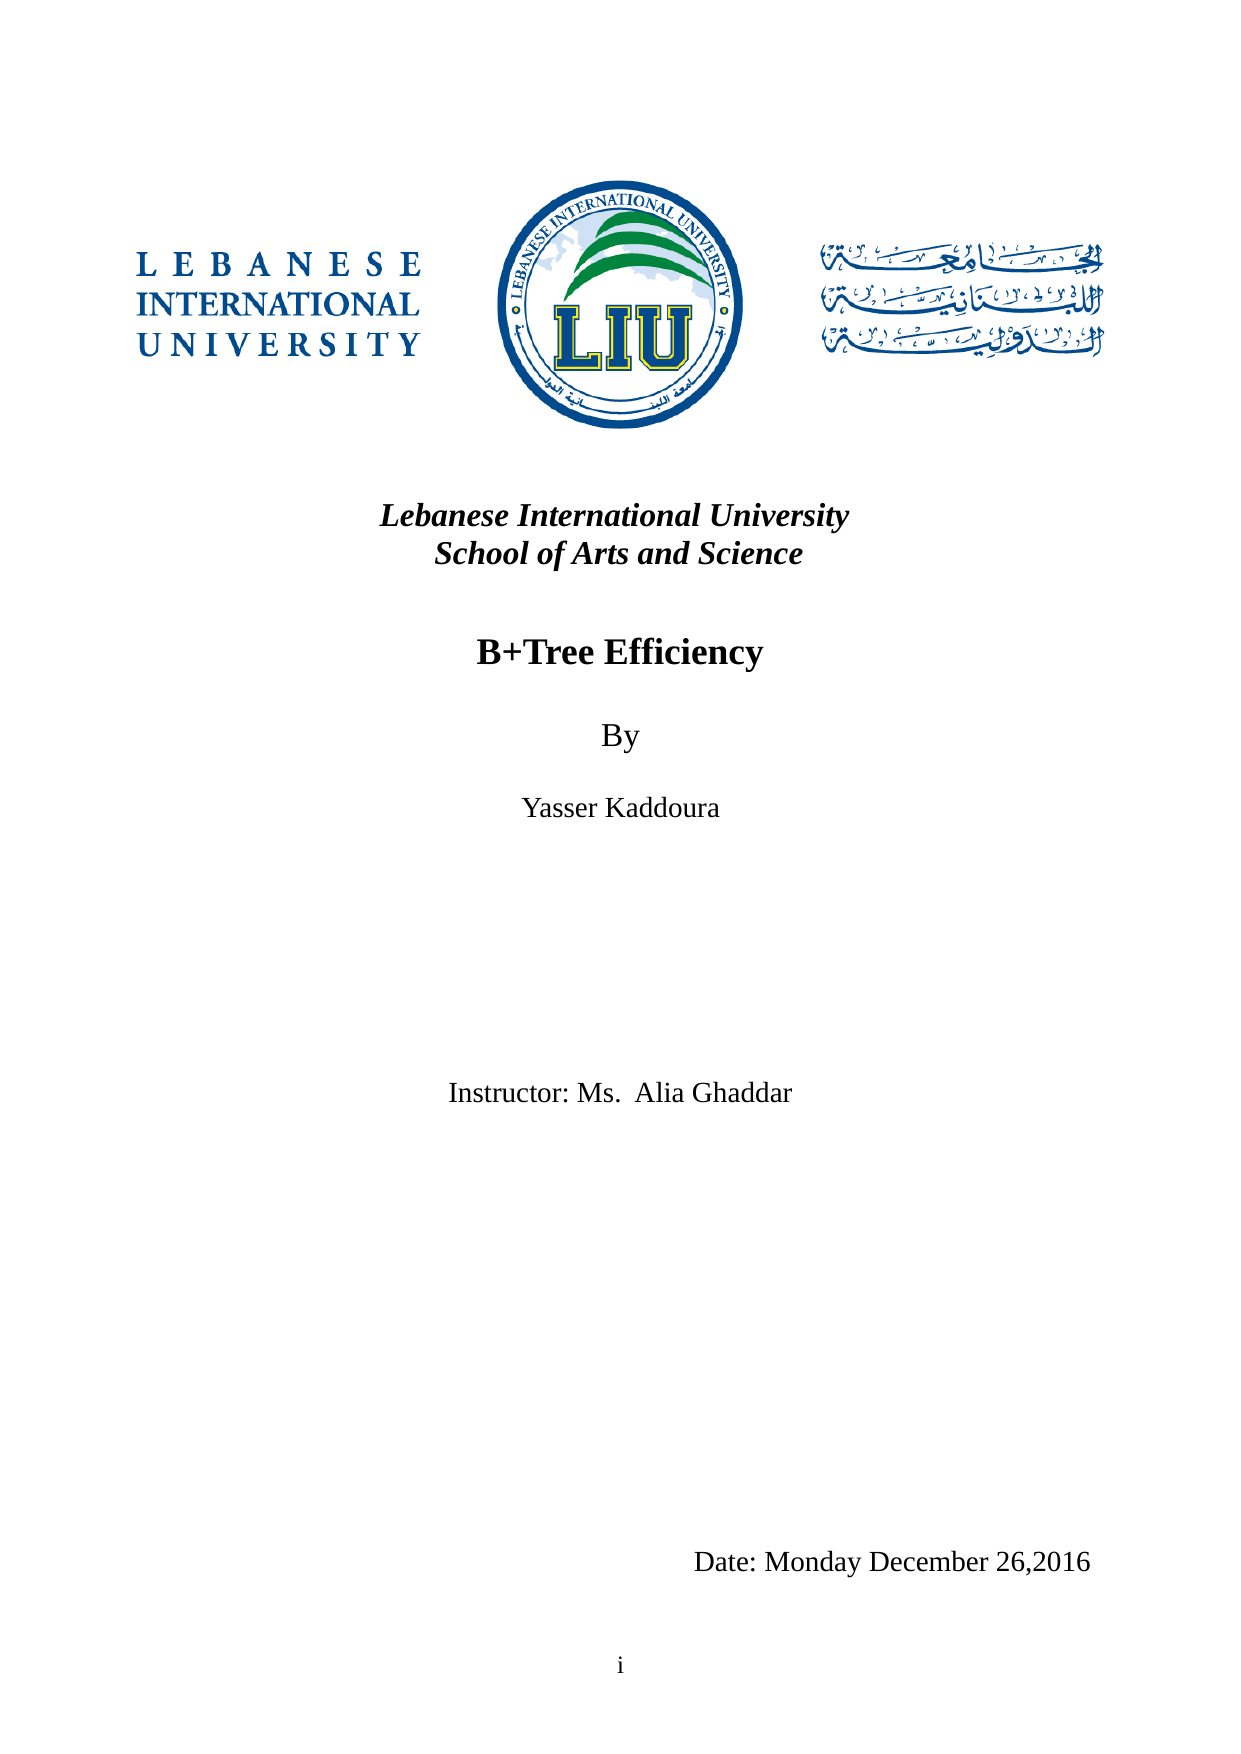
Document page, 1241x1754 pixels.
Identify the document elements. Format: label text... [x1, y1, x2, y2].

text Yasser Kaddoura [150, 790, 1091, 823]
text Date: Monday December 26,2016 [150, 1544, 1091, 1578]
text By [150, 715, 1091, 754]
picture [112, 150, 1129, 432]
text School of Arts and Science [150, 533, 1091, 572]
text B+Tree Efficiency [150, 629, 1091, 672]
text Lebanese International University [150, 495, 1091, 533]
text Instructor: Ms. Alia Ghaddar [150, 1075, 1091, 1108]
